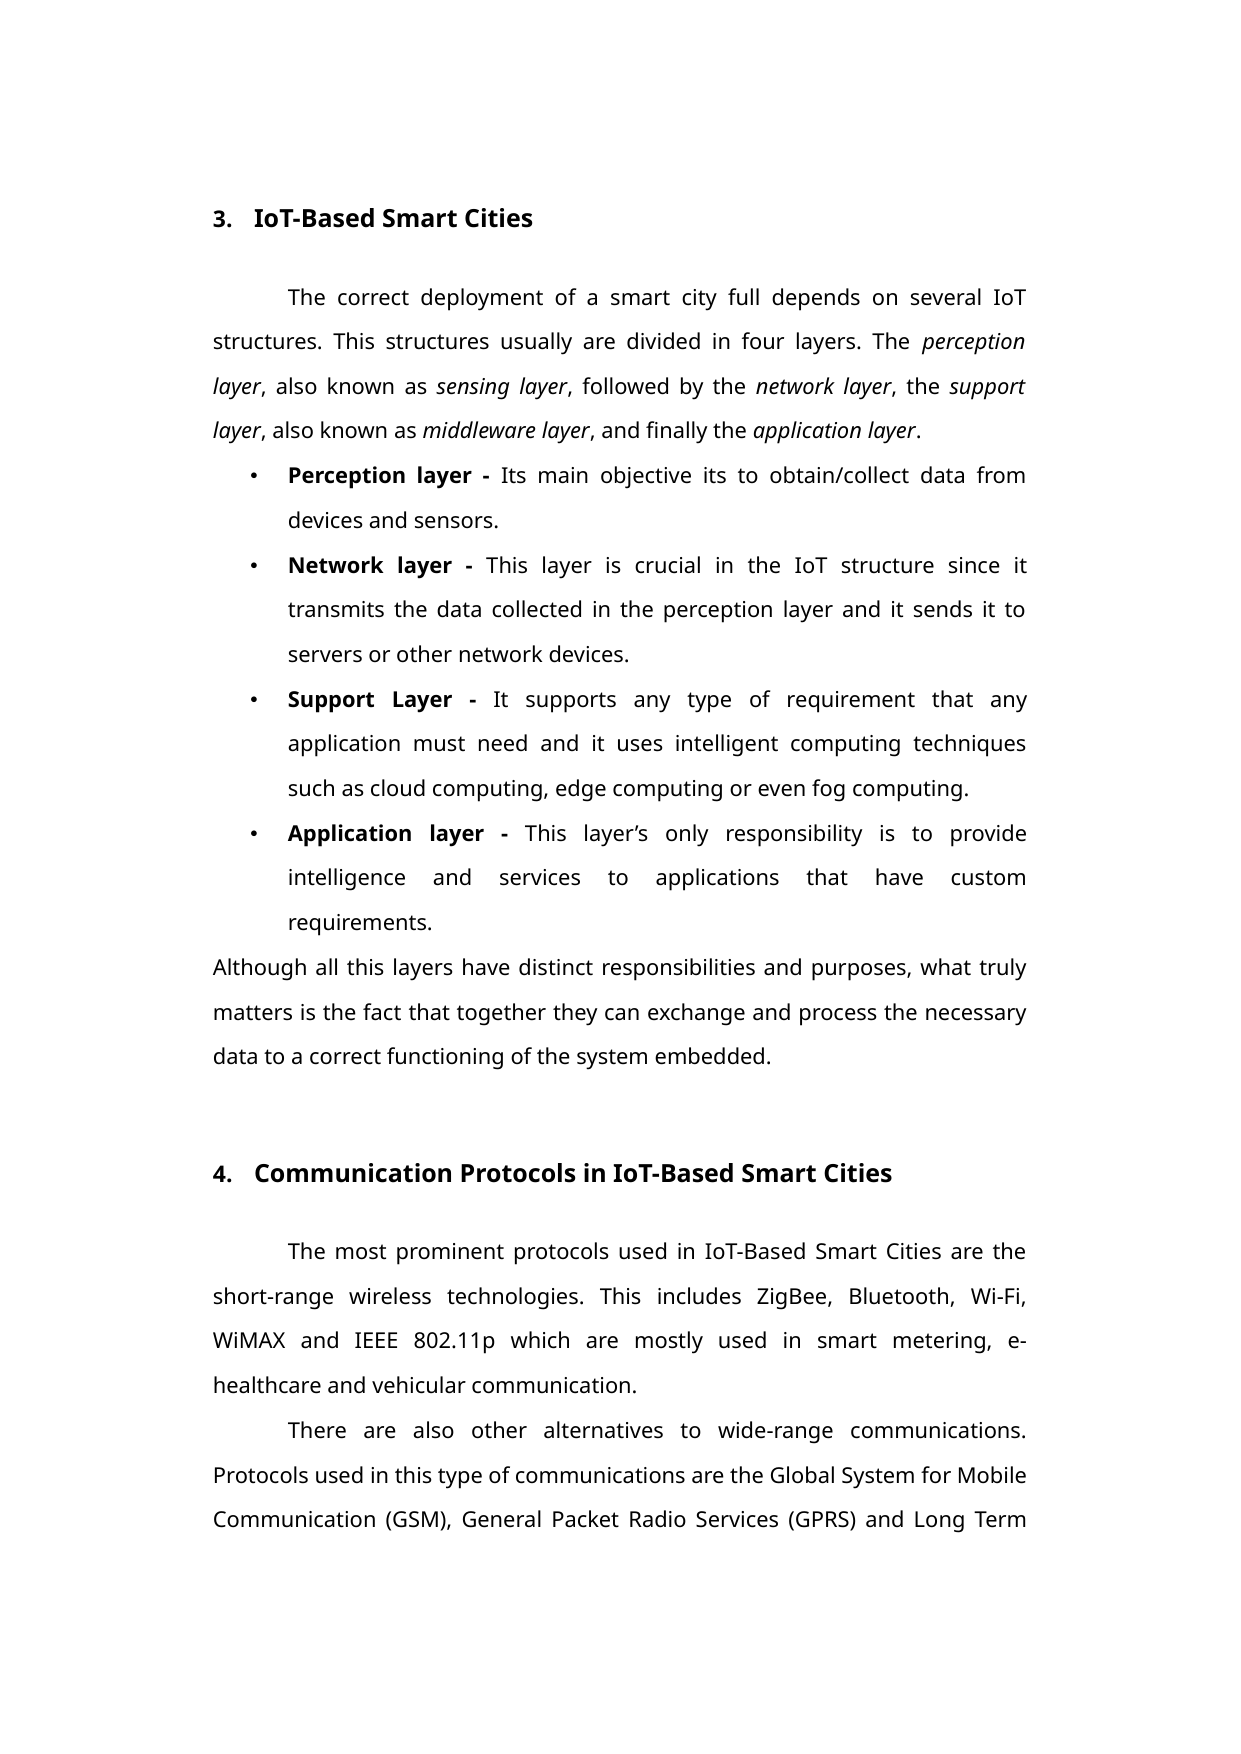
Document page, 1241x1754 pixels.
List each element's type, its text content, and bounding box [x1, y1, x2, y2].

title IoT-Based Smart Cities [213, 201, 1028, 235]
title Communication Protocols in IoT-Based Smart Cities [213, 1156, 1028, 1189]
text The correct deployment of a smart city full depends on several IoT structures. This structures usually are divided in four layers. The perception layer, also known as sensing layer, followed by the network layer, the support layer, also known as middleware layer, and finally the application layer. [213, 281, 1028, 445]
text The most prominent protocols used in IoT-Based Smart Cities are the short-range wireless technologies. This includes ZigBee, Bluetooth, Wi-Fi, WiMAX and IEEE 802.11p which are mostly used in smart metering, e-healthcare and vehicular communication. [213, 1236, 1028, 1400]
text Although all this layers have distinct responsibilities and purposes, what truly matters is the fact that together they can exchange and process the necessary data to a correct functioning of the system embedded. [213, 952, 1028, 1071]
list Network layer - This layer is crucial in the IoT structure since it transmits the data collected in the perception layer and it sends it to servers or other network devices. [250, 549, 1028, 669]
list Application layer - This layer’s only responsibility is to provide intelligence and services to applications that have custom requirements. [250, 818, 1028, 937]
text There are also other alternatives to wide-range communications. Protocols used in this type of communications are the Global System for Mobile Communication (GSM), General Packet Radio Services (GPRS) and Long Term [213, 1415, 1028, 1534]
list Support Layer - It supports any type of requirement that any application must need and it uses intelligent computing techniques such as cloud computing, edge computing or even fog computing. [250, 684, 1028, 803]
list Perception layer - Its main objective its to obtain/collect data from devices and sensors. [250, 460, 1028, 535]
